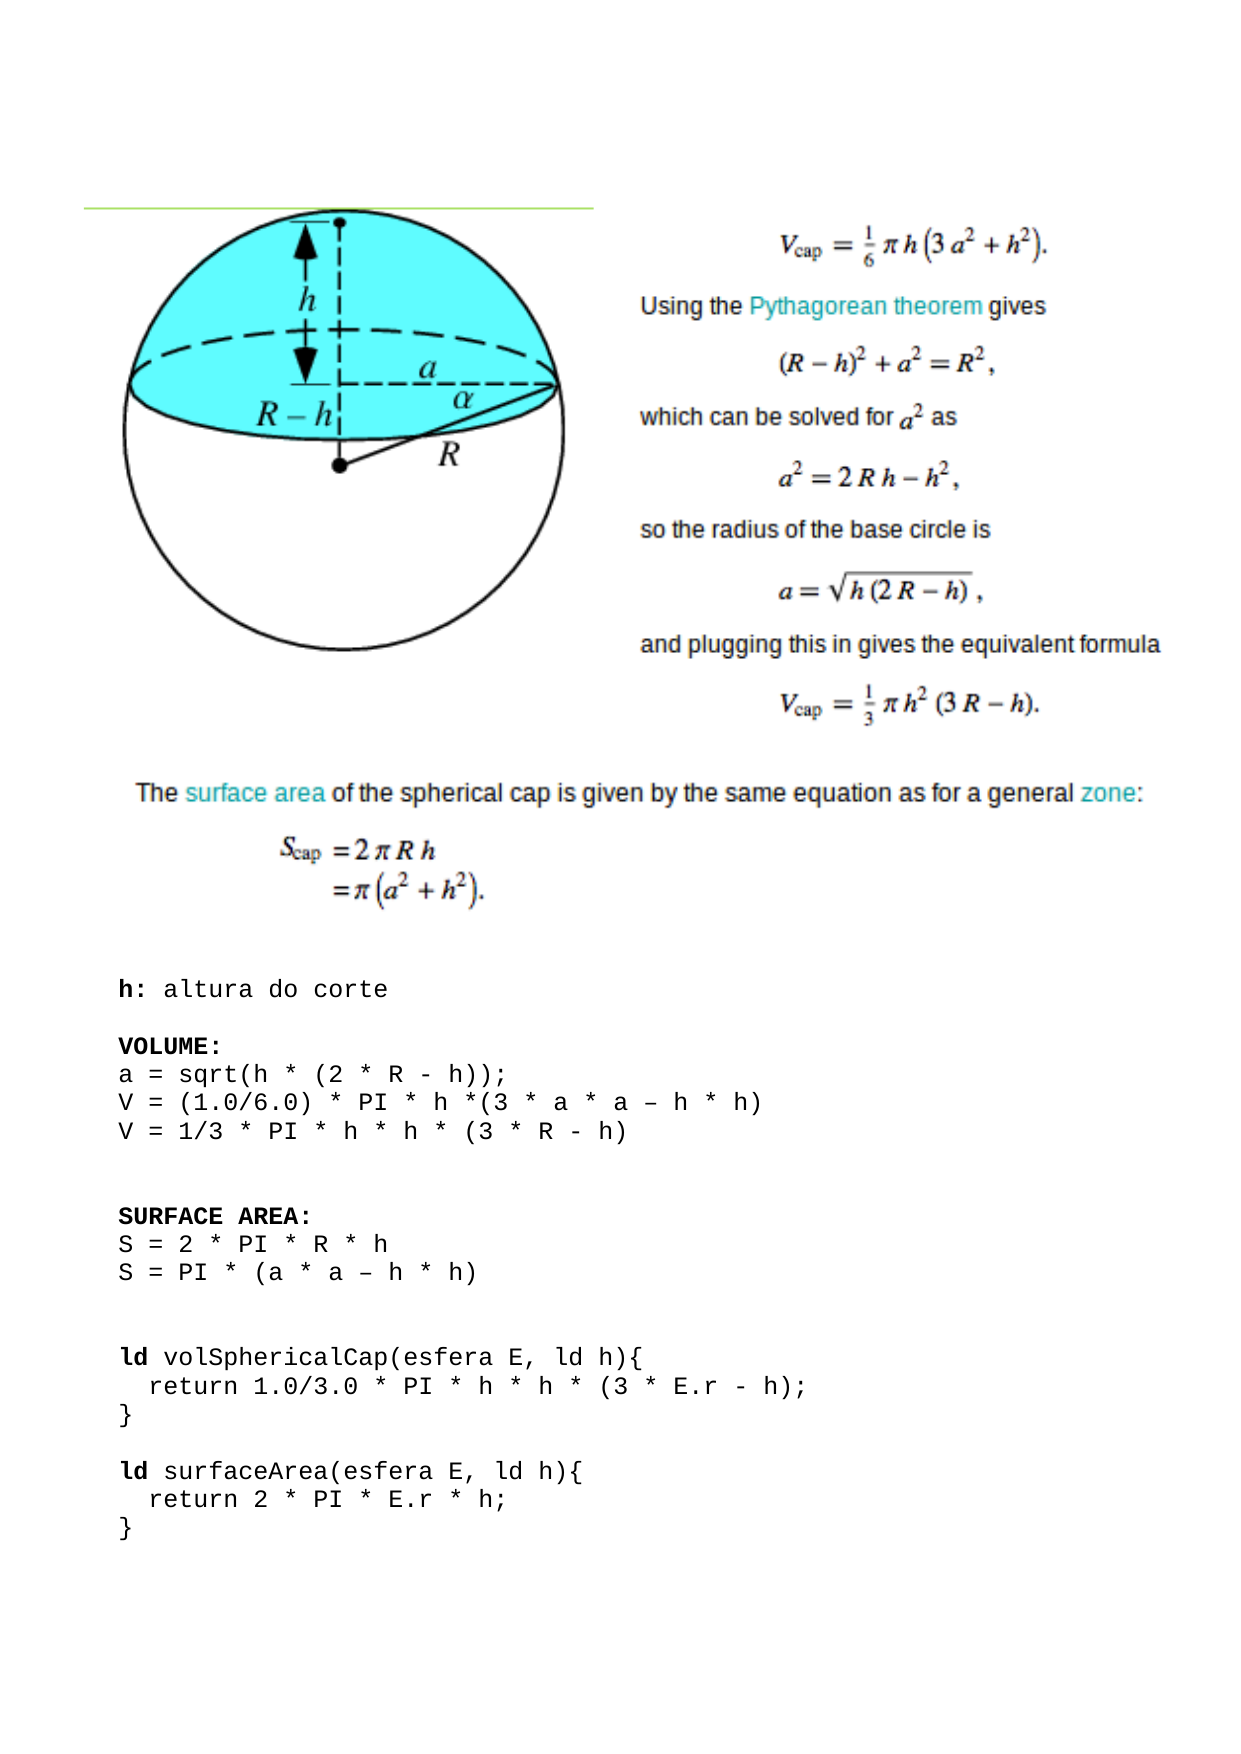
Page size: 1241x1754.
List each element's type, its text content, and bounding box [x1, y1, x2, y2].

text h: altura do corte [118, 977, 1122, 1005]
picture [83, 185, 594, 669]
text S = PI * (a * a – h * h) [118, 1260, 1122, 1288]
text V = (1.0/6.0) * PI * h *(3 * a * a – h * h) [118, 1090, 1122, 1118]
picture [107, 769, 1164, 920]
text VOLUME: [118, 1033, 1122, 1062]
text V = 1/3 * PI * h * h * (3 * R - h) [118, 1118, 1122, 1147]
text } [118, 1402, 1122, 1430]
text S = 2 * PI * R * h [118, 1232, 1122, 1260]
picture [629, 206, 1183, 742]
text ld volSphericalCap(esfera E, ld h){ [118, 1345, 1122, 1373]
text return 2 * PI * E.r * h; [118, 1487, 1122, 1515]
text return 1.0/3.0 * PI * h * h * (3 * E.r - h); [118, 1373, 1122, 1402]
text SURFACE AREA: [118, 1203, 1122, 1232]
text ld surfaceArea(esfera E, ld h){ [118, 1458, 1122, 1487]
text } [118, 1515, 1122, 1543]
text a = sqrt(h * (2 * R - h)); [118, 1062, 1122, 1090]
